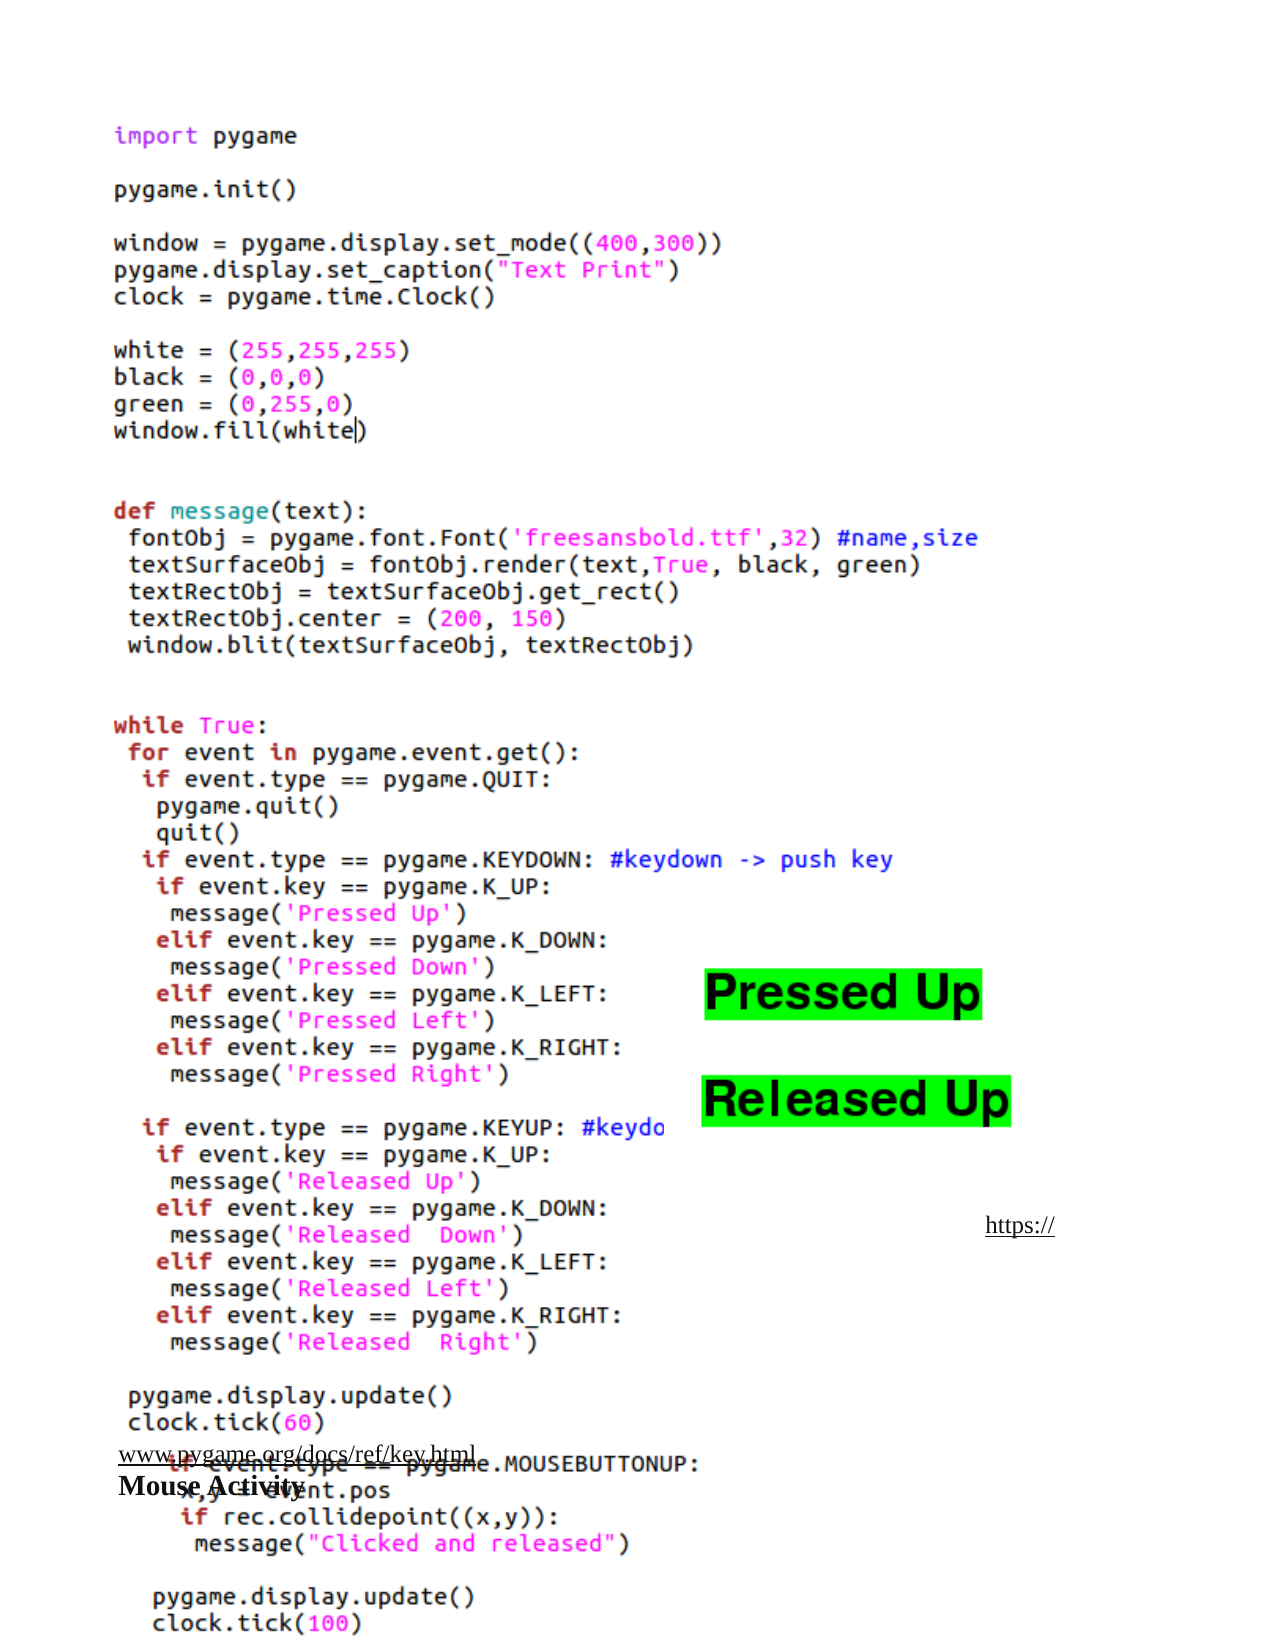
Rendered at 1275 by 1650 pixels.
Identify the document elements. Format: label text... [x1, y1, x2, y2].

text https://www.pygame.org/docs/ref/key.html [907, 1038, 1157, 1468]
text Mouse Activity [118, 1468, 137, 1488]
text Mouse Activity [907, 1468, 1157, 1502]
text Mouse Activity [118, 1481, 137, 1502]
